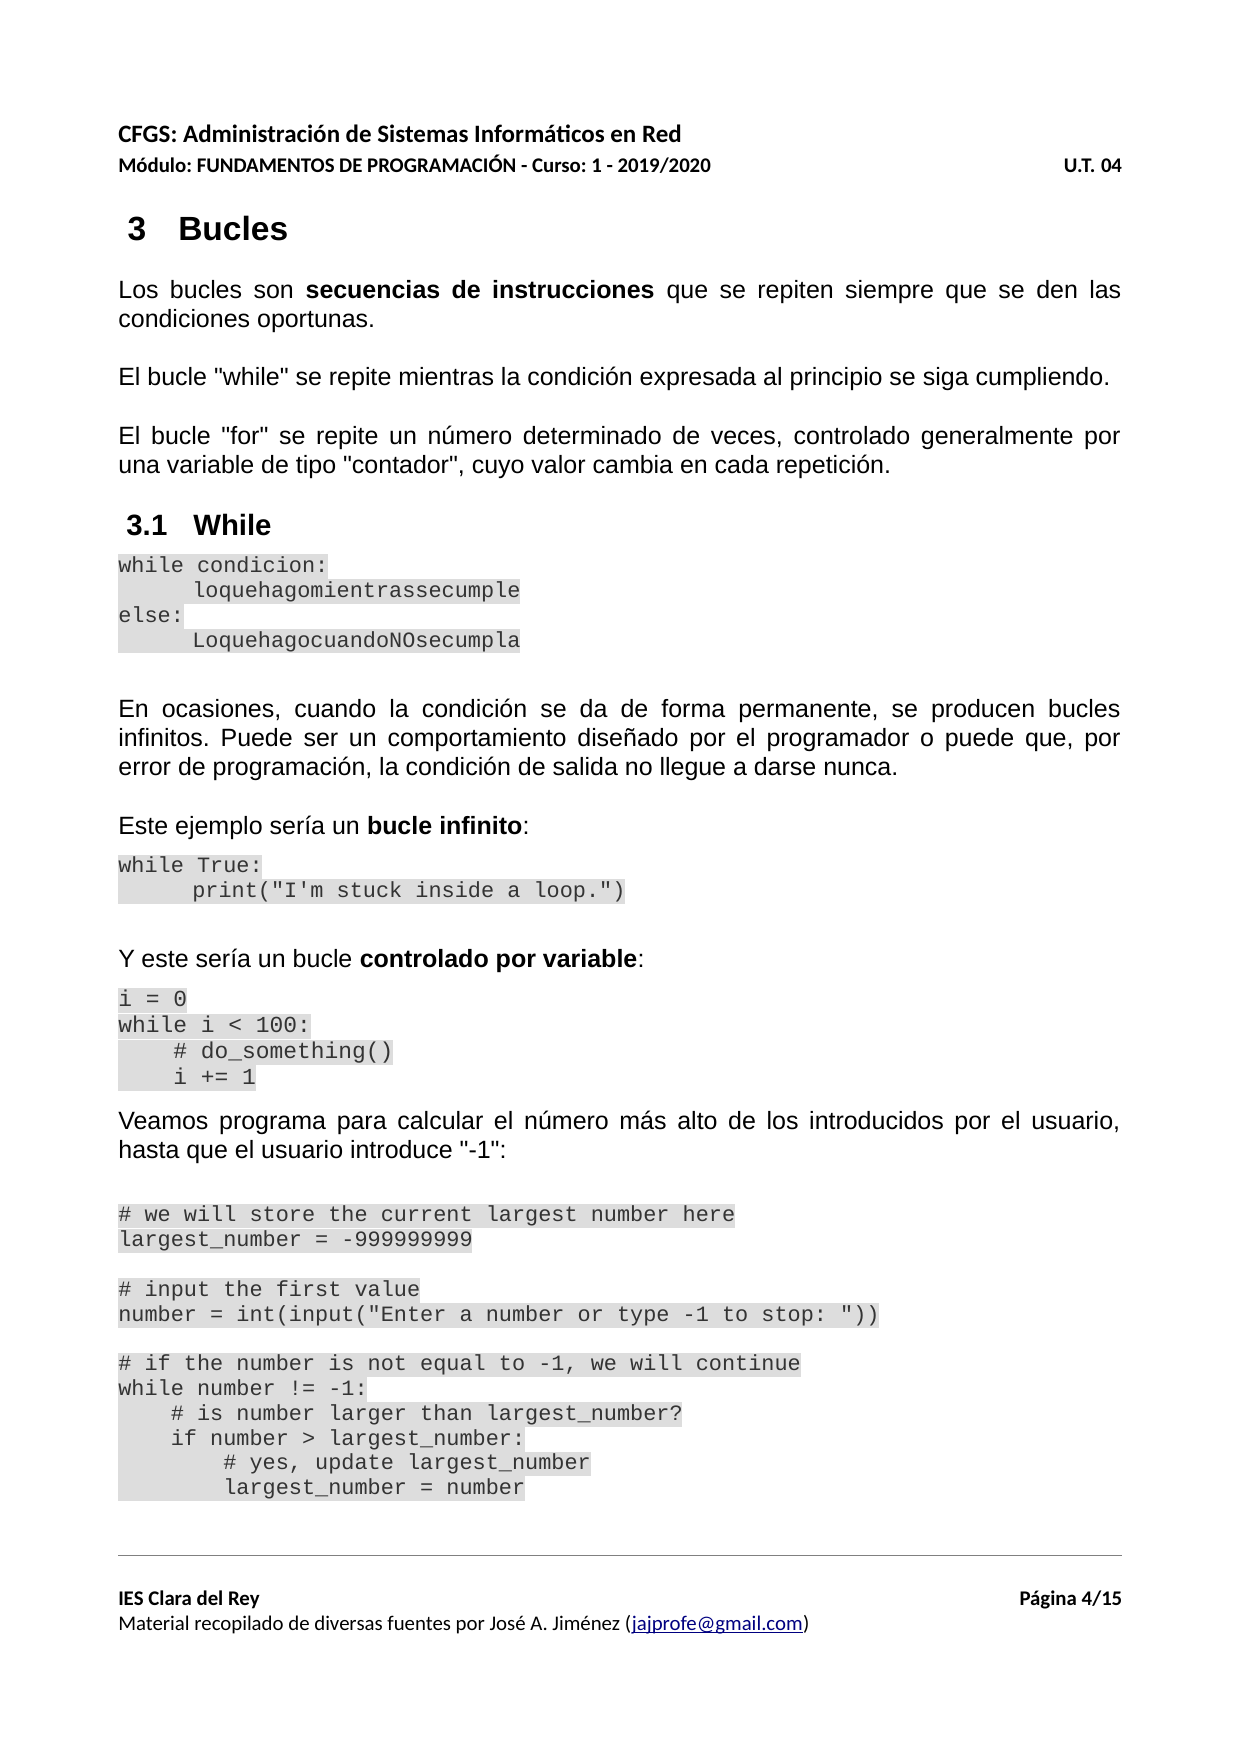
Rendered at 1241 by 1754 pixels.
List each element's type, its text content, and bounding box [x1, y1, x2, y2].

subtitle While [118, 508, 1122, 542]
text number = int(input("Enter a number or type -1 to stop: ")) [879, 1303, 1122, 1328]
text largest_number = -999999999 [118, 1228, 1122, 1253]
text print("I'm stuck inside a loop.") [118, 879, 1122, 904]
text Los bucles son secuencias de instrucciones que se repiten siempre que se den las condiciones oportunas. [118, 275, 1122, 332]
text # do_something() [118, 1039, 1122, 1065]
text while number != -1: [367, 1377, 1122, 1402]
text # if the number is not equal to -1, we will continue [118, 1352, 1122, 1377]
text while i < 100: [118, 1013, 1122, 1039]
text largest_number = number [525, 1476, 1122, 1501]
text Y este sería un bucle controlado por variable: [118, 944, 1122, 973]
text i = 0 [187, 988, 1122, 1013]
text if number > largest_number: [525, 1427, 1122, 1452]
text El bucle "while" se repite mientras la condición expresada al principio se siga cumpliendo. [118, 362, 1122, 391]
text En ocasiones, cuando la condición se da de forma permanente, se producen bucles infinitos. Puede ser un comportamiento diseñado por el programador o puede que, por error de programación, la condición de salida no llegue a darse nunca. [118, 694, 1122, 781]
text Este ejemplo sería un bucle infinito: [118, 811, 1122, 839]
text while True: [118, 854, 1122, 879]
text Veamos programa para calcular el número más alto de los introducidos por el usuario, hasta que el usuario introduce "-1": [118, 1106, 1122, 1164]
text i += 1 [256, 1065, 1122, 1091]
subtitle Bucles [118, 209, 1122, 247]
text while condicion: [118, 554, 1122, 579]
text # input the first value [420, 1278, 1122, 1303]
text loquehagomientrassecumple [118, 579, 1122, 604]
text LoquehagocuandoNOsecumpla [118, 629, 1122, 653]
text # we will store the current largest number here [735, 1204, 1122, 1228]
text # yes, update largest_number [591, 1452, 1122, 1476]
text else: [118, 604, 1122, 629]
text El bucle "for" se repite un número determinado de veces, controlado generalmente por una variable de tipo "contador", cuyo valor cambia en cada repetición. [118, 421, 1122, 478]
text # is number larger than largest_number? [682, 1402, 1122, 1427]
